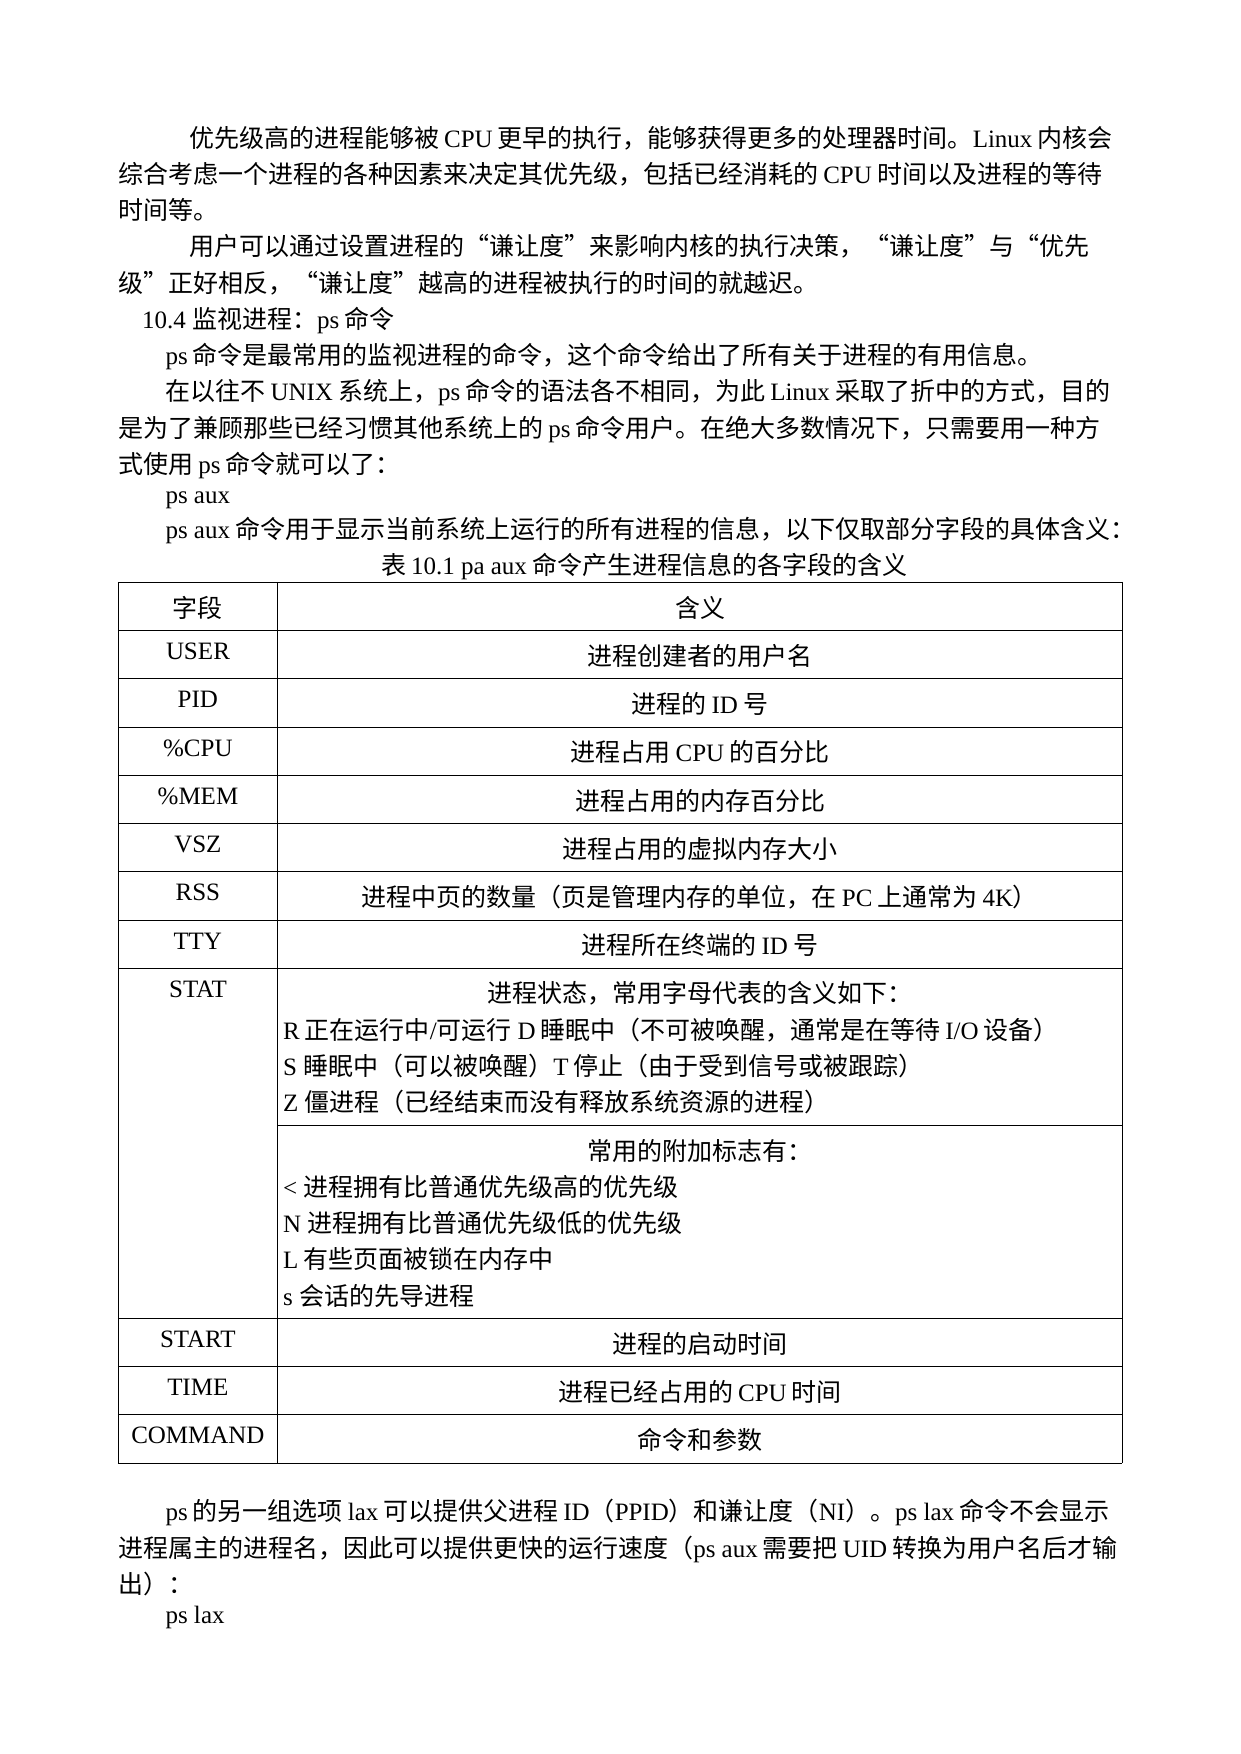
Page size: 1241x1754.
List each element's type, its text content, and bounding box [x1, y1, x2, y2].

text ps命令是最常用的监视进程的命令，这个命令给出了所有关于进程的有用信息。 [118, 336, 1122, 372]
table_cell PID [119, 679, 277, 727]
table_cell 进程所在终端的ID号 [278, 921, 1122, 968]
table_header 含义 [278, 583, 1122, 630]
table_cell %MEM [119, 776, 277, 823]
text ps aux命令用于显示当前系统上运行的所有进程的信息，以下仅取部分字段的具体含义： [118, 509, 1122, 546]
table_cell STAT [119, 969, 277, 1318]
table_cell TTY [119, 921, 277, 968]
table_cell USER [119, 631, 277, 678]
table_cell VSZ [119, 824, 277, 871]
table_cell %CPU [119, 728, 277, 775]
text ps lax [118, 1601, 1122, 1629]
table_cell 命令和参数 [278, 1415, 1122, 1463]
table_cell 进程已经占用的CPU时间 [278, 1367, 1122, 1414]
table_cell 进程的启动时间 [278, 1319, 1122, 1366]
text ps的另一组选项lax可以提供父进程ID（PPID）和谦让度（NI）。ps lax命令不会显示进程属主的进程名，因此可以提供更快的运行速度（ps aux需要把UID转换为用户名后才输出）： [118, 1492, 1122, 1601]
text 优先级高的进程能够被CPU更早的执行，能够获得更多的处理器时间。Linux内核会综合考虑一个进程的各种因素来决定其优先级，包括已经消耗的CPU时间以及进程的等待时间等。 [118, 118, 1122, 227]
table_cell 进程中页的数量（页是管理内存的单位，在PC上通常为4K） [278, 872, 1122, 919]
table_header 字段 [119, 583, 277, 630]
table_cell 进程的ID号 [278, 679, 1122, 727]
text 用户可以通过设置进程的“谦让度”来影响内核的执行决策，“谦让度”与“优先级”正好相反，“谦让度”越高的进程被执行的时间的就越迟。 [118, 227, 1122, 299]
table_cell TIME [119, 1367, 277, 1414]
table_cell 进程占用的虚拟内存大小 [278, 824, 1122, 871]
text 表10.1 pa aux命令产生进程信息的各字段的含义 [118, 546, 1122, 582]
table_cell COMMAND [119, 1415, 277, 1463]
text ps aux [118, 481, 1122, 509]
table_cell 进程状态，常用字母代表的含义如下： R正在运行中/可运行 D睡眠中（不可被唤醒，通常是在等待I/O设备） S 睡眠中（可以被唤醒）T停止（由于受到信号或被跟踪） Z 僵进程（已经结束而没有释放系统资源的进程） [278, 969, 1122, 1125]
table_cell 进程占用CPU的百分比 [278, 728, 1122, 775]
table_cell START [119, 1319, 277, 1366]
table_cell RSS [119, 872, 277, 919]
text 在以往不UNIX系统上，ps命令的语法各不相同，为此Linux采取了折中的方式，目的是为了兼顾那些已经习惯其他系统上的ps命令用户。在绝大多数情况下，只需要用一种方式使用ps命令就可以了： [118, 372, 1122, 481]
table_cell 进程创建者的用户名 [278, 631, 1122, 678]
table_cell 进程占用的内存百分比 [278, 776, 1122, 823]
table_cell 常用的附加标志有： < 进程拥有比普通优先级高的优先级 N 进程拥有比普通优先级低的优先级 L 有些页面被锁在内存中 s 会话的先导进程 [278, 1126, 1122, 1318]
text 10.4 监视进程：ps命令 [118, 299, 1122, 336]
